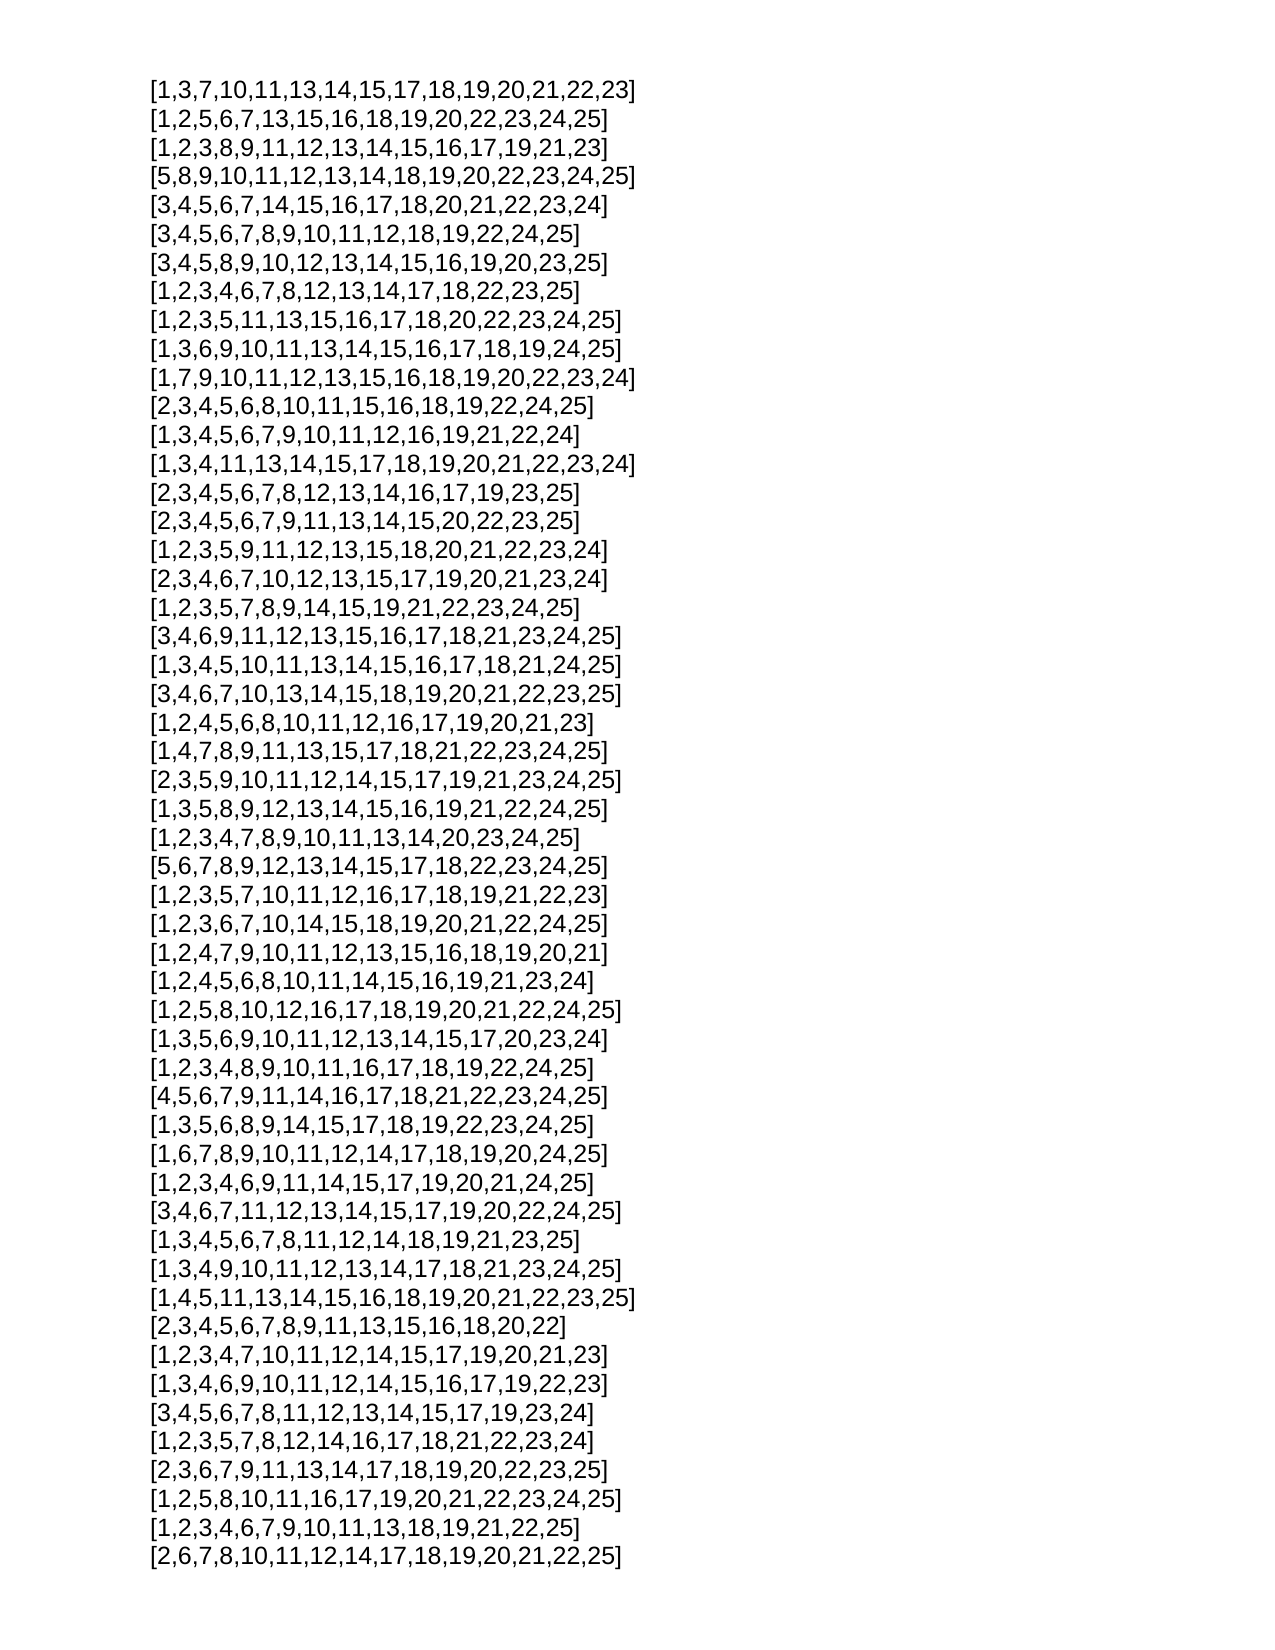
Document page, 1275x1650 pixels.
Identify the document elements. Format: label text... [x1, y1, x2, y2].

text [1,3,4,6,9,10,11,12,14,15,16,17,19,22,23] [150, 1369, 1125, 1397]
text [1,2,3,5,7,10,11,12,16,17,18,19,21,22,23] [150, 880, 1125, 909]
text [3,4,5,6,7,8,11,12,13,14,15,17,19,23,24] [150, 1397, 1125, 1426]
text [1,2,4,7,9,10,11,12,13,15,16,18,19,20,21] [150, 937, 1125, 966]
text [3,4,6,7,10,13,14,15,18,19,20,21,22,23,25] [150, 679, 1125, 707]
text [2,3,4,5,6,7,9,11,13,14,15,20,22,23,25] [150, 506, 1125, 535]
text [1,7,9,10,11,12,13,15,16,18,19,20,22,23,24] [150, 362, 1125, 391]
text [1,2,3,4,6,9,11,14,15,17,19,20,21,24,25] [150, 1167, 1125, 1196]
text [1,3,4,5,10,11,13,14,15,16,17,18,21,24,25] [150, 650, 1125, 679]
text [2,3,4,5,6,7,8,9,11,13,15,16,18,20,22] [150, 1311, 1125, 1340]
text [2,3,4,6,7,10,12,13,15,17,19,20,21,23,24] [150, 564, 1125, 592]
text [1,2,3,4,8,9,10,11,16,17,18,19,22,24,25] [150, 1052, 1125, 1081]
text [2,3,4,5,6,8,10,11,15,16,18,19,22,24,25] [150, 391, 1125, 420]
text [1,3,5,8,9,12,13,14,15,16,19,21,22,24,25] [150, 794, 1125, 822]
text [1,3,4,11,13,14,15,17,18,19,20,21,22,23,24] [150, 449, 1125, 477]
text [1,2,3,6,7,10,14,15,18,19,20,21,22,24,25] [150, 909, 1125, 937]
text [3,4,6,7,11,12,13,14,15,17,19,20,22,24,25] [150, 1196, 1125, 1225]
text [1,3,6,9,10,11,13,14,15,16,17,18,19,24,25] [150, 334, 1125, 362]
text [3,4,5,8,9,10,12,13,14,15,16,19,20,23,25] [150, 247, 1125, 276]
text [1,2,3,5,7,8,12,14,16,17,18,21,22,23,24] [150, 1426, 1125, 1455]
text [1,3,5,6,8,9,14,15,17,18,19,22,23,24,25] [150, 1110, 1125, 1139]
text [5,8,9,10,11,12,13,14,18,19,20,22,23,24,25] [150, 161, 1125, 190]
text [1,2,4,5,6,8,10,11,14,15,16,19,21,23,24] [150, 966, 1125, 995]
text [3,4,5,6,7,14,15,16,17,18,20,21,22,23,24] [150, 190, 1125, 219]
text [1,3,4,5,6,7,8,11,12,14,18,19,21,23,25] [150, 1225, 1125, 1254]
text [1,2,5,8,10,11,16,17,19,20,21,22,23,24,25] [150, 1484, 1125, 1512]
text [3,4,5,6,7,8,9,10,11,12,18,19,22,24,25] [150, 219, 1125, 247]
text [1,6,7,8,9,10,11,12,14,17,18,19,20,24,25] [150, 1139, 1125, 1167]
text [1,2,3,4,7,8,9,10,11,13,14,20,23,24,25] [150, 822, 1125, 851]
text [1,2,3,5,7,8,9,14,15,19,21,22,23,24,25] [150, 592, 1125, 621]
text [1,2,3,8,9,11,12,13,14,15,16,17,19,21,23] [150, 132, 1125, 161]
text [1,2,4,5,6,8,10,11,12,16,17,19,20,21,23] [150, 707, 1125, 736]
text [1,4,7,8,9,11,13,15,17,18,21,22,23,24,25] [150, 736, 1125, 765]
text [1,2,5,8,10,12,16,17,18,19,20,21,22,24,25] [150, 995, 1125, 1024]
text [1,2,3,4,6,7,8,12,13,14,17,18,22,23,25] [150, 276, 1125, 305]
text [2,3,5,9,10,11,12,14,15,17,19,21,23,24,25] [150, 765, 1125, 794]
text [1,2,3,4,7,10,11,12,14,15,17,19,20,21,23] [150, 1340, 1125, 1369]
text [1,2,3,5,9,11,12,13,15,18,20,21,22,23,24] [150, 535, 1125, 564]
text [2,3,4,5,6,7,8,12,13,14,16,17,19,23,25] [150, 477, 1125, 506]
text [3,4,6,9,11,12,13,15,16,17,18,21,23,24,25] [150, 621, 1125, 650]
text [2,3,6,7,9,11,13,14,17,18,19,20,22,23,25] [150, 1455, 1125, 1484]
text [5,6,7,8,9,12,13,14,15,17,18,22,23,24,25] [150, 851, 1125, 880]
text [4,5,6,7,9,11,14,16,17,18,21,22,23,24,25] [150, 1081, 1125, 1110]
text [1,3,4,5,6,7,9,10,11,12,16,19,21,22,24] [150, 420, 1125, 449]
text [1,3,5,6,9,10,11,12,13,14,15,17,20,23,24] [150, 1024, 1125, 1052]
text [1,2,3,5,11,13,15,16,17,18,20,22,23,24,25] [150, 305, 1125, 334]
text [1,3,7,10,11,13,14,15,17,18,19,20,21,22,23] [150, 75, 1125, 104]
text [1,4,5,11,13,14,15,16,18,19,20,21,22,23,25] [150, 1282, 1125, 1311]
text [1,2,3,4,6,7,9,10,11,13,18,19,21,22,25] [150, 1512, 1125, 1541]
text [2,6,7,8,10,11,12,14,17,18,19,20,21,22,25] [150, 1541, 1125, 1570]
text [1,2,5,6,7,13,15,16,18,19,20,22,23,24,25] [150, 104, 1125, 132]
text [1,3,4,9,10,11,12,13,14,17,18,21,23,24,25] [150, 1254, 1125, 1282]
